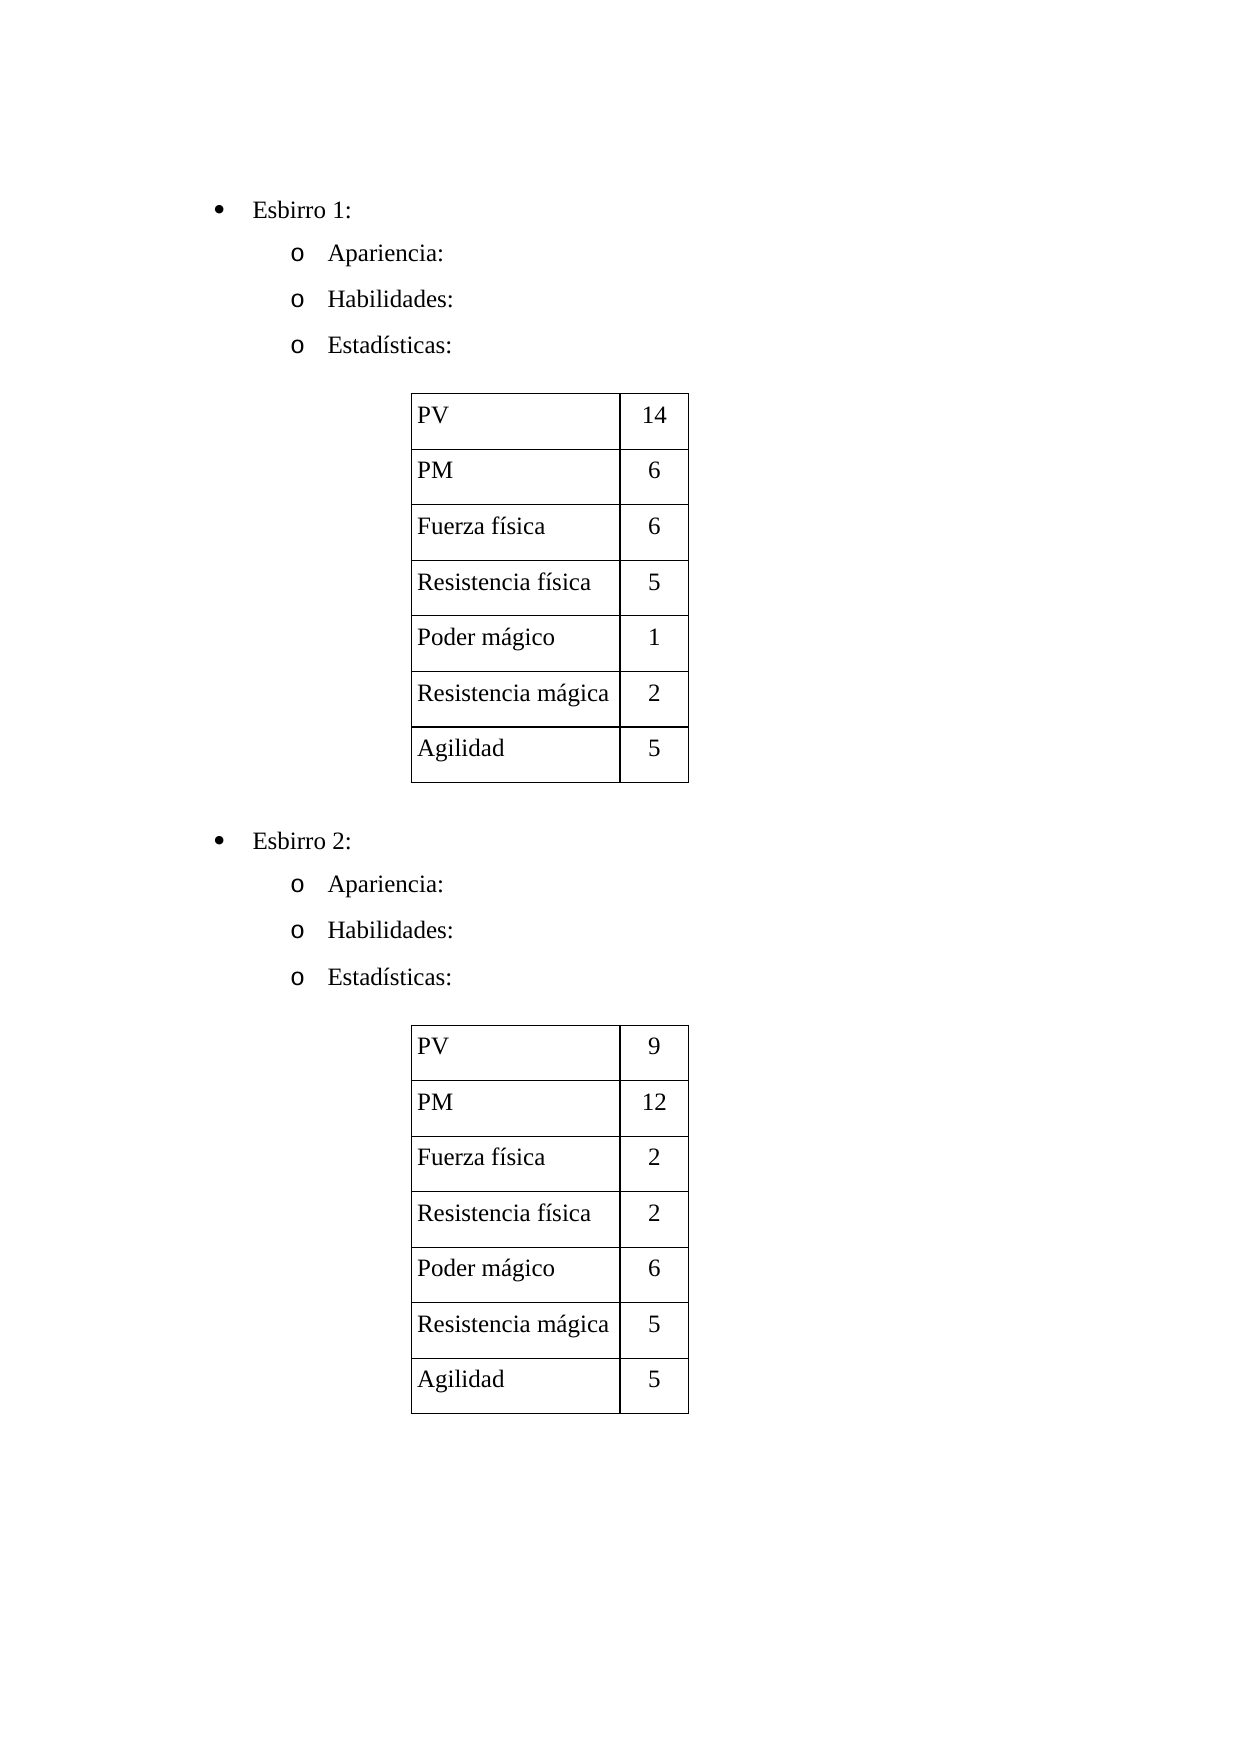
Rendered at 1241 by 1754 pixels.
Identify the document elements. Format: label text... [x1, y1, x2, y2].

table_cell PM [412, 450, 619, 504]
list Estadísticas: [290, 330, 1063, 361]
table_cell Poder mágico [412, 1248, 619, 1302]
table_cell 2 [621, 1137, 688, 1191]
table_cell Resistencia mágica [412, 672, 619, 726]
table_cell 6 [621, 450, 688, 504]
table_cell 5 [621, 728, 688, 782]
table_cell 6 [621, 1248, 688, 1302]
table_cell Fuerza física [412, 1137, 619, 1191]
list Habilidades: [290, 915, 1063, 946]
table_cell 5 [621, 1303, 688, 1358]
list Esbirro 1: [215, 195, 1063, 223]
table_cell 12 [621, 1081, 688, 1136]
table_header 14 [621, 394, 688, 449]
table_cell Poder mágico [412, 616, 619, 671]
list Habilidades: [290, 284, 1063, 315]
table_cell Fuerza física [412, 505, 619, 560]
table_cell 5 [621, 1359, 688, 1413]
table_cell PM [412, 1081, 619, 1136]
table_cell Resistencia física [412, 1192, 619, 1247]
list Estadísticas: [290, 962, 1063, 992]
table_cell 6 [621, 505, 688, 560]
list Apariencia: [290, 869, 1063, 900]
table_cell Agilidad [412, 1359, 619, 1413]
table_cell 2 [621, 1192, 688, 1247]
table_header 9 [621, 1026, 688, 1080]
table_cell Resistencia física [412, 561, 619, 615]
list Apariencia: [290, 238, 1063, 269]
table_header PV [412, 1026, 619, 1080]
table_cell 1 [621, 616, 688, 671]
table_cell 2 [621, 672, 688, 726]
table_cell Resistencia mágica [412, 1303, 619, 1358]
table_cell Agilidad [412, 728, 619, 782]
table_header PV [412, 394, 619, 449]
list Esbirro 2: [215, 826, 1063, 855]
table_cell 5 [621, 561, 688, 615]
